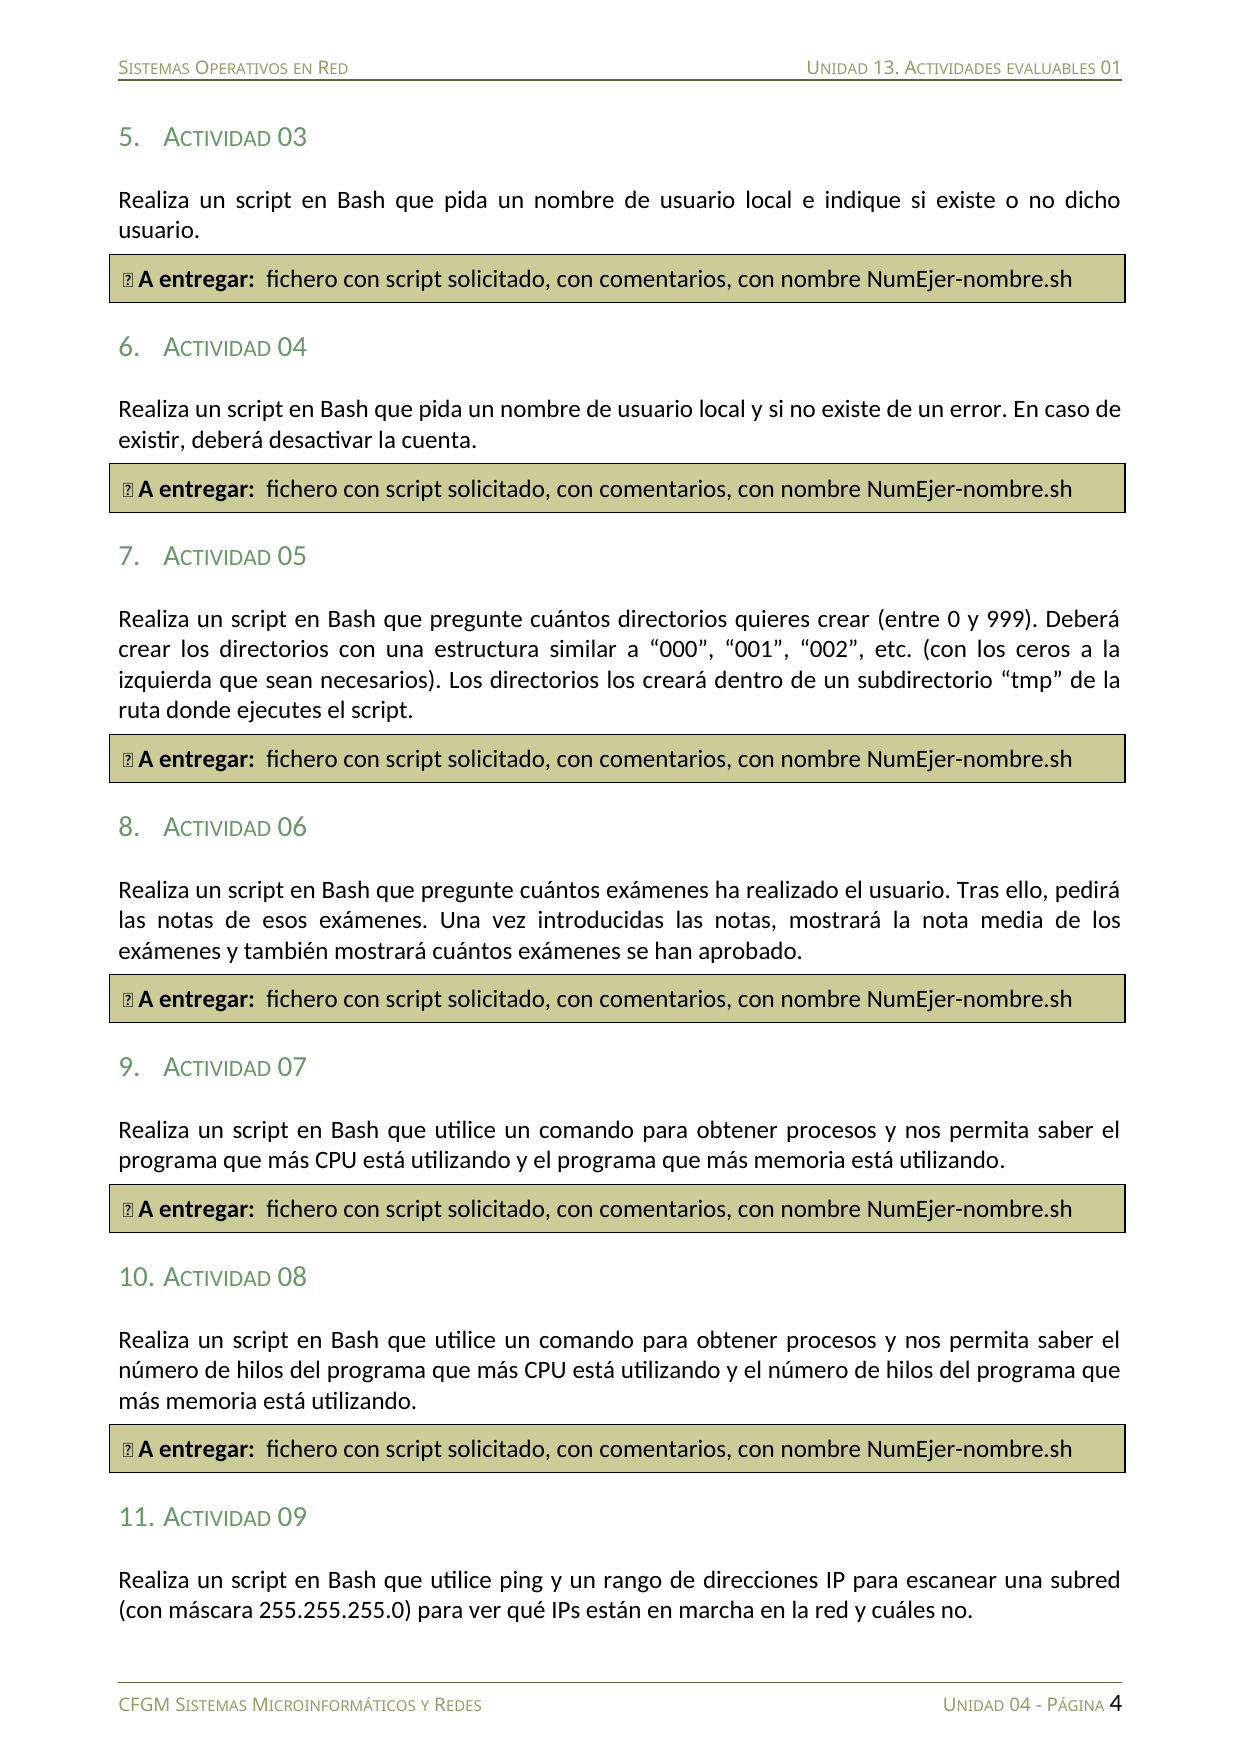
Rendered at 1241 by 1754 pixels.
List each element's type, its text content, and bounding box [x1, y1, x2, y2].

text 📕 A entregar: fichero con script solicitado, con comentarios, con nombre NumEjer-nombre.sh [110, 1185, 1124, 1232]
subtitle Actividad 07 [118, 1048, 1122, 1084]
text 📕 A entregar: fichero con script solicitado, con comentarios, con nombre NumEjer-nombre.sh [110, 735, 1124, 782]
text Realiza un script en Bash que pida un nombre de usuario local y si no existe de un error. En caso de existir, deberá desactivar la cuenta. [118, 393, 1122, 454]
text 📕 A entregar: fichero con script solicitado, con comentarios, con nombre NumEjer-nombre.sh [110, 975, 1124, 1022]
text 📕 A entregar: fichero con script solicitado, con comentarios, con nombre NumEjer-nombre.sh [110, 464, 1124, 512]
subtitle Actividad 09 [118, 1498, 1122, 1534]
text 📕 A entregar: fichero con script solicitado, con comentarios, con nombre NumEjer-nombre.sh [110, 255, 1124, 302]
subtitle Actividad 08 [118, 1258, 1122, 1294]
subtitle Actividad 04 [118, 328, 1122, 363]
text Realiza un script en Bash que utilice un comando para obtener procesos y nos permita saber el número de hilos del programa que más CPU está utilizando y el número de hilos del programa que más memoria está utilizando. [118, 1324, 1122, 1415]
subtitle Actividad 05 [118, 537, 1122, 573]
text Realiza un script en Bash que utilice ping y un rango de direcciones IP para escanear una subred (con máscara 255.255.255.0) para ver qué IPs están en marcha en la red y cuáles no. [118, 1564, 1122, 1625]
text Realiza un script en Bash que utilice un comando para obtener procesos y nos permita saber el programa que más CPU está utilizando y el programa que más memoria está utilizando. [118, 1114, 1122, 1175]
text Realiza un script en Bash que pregunte cuántos exámenes ha realizado el usuario. Tras ello, pedirá las notas de esos exámenes. Una vez introducidas las notas, mostrará la nota media de los exámenes y también mostrará cuántos exámenes se han aprobado. [118, 874, 1122, 965]
text 📕 A entregar: fichero con script solicitado, con comentarios, con nombre NumEjer-nombre.sh [110, 1425, 1124, 1472]
text Realiza un script en Bash que pregunte cuántos directorios quieres crear (entre 0 y 999). Deberá crear los directorios con una estructura similar a “000”, “001”, “002”, etc. (con los ceros a la izquierda que sean necesarios). Los directorios los creará dentro de un subdirectorio “tmp” de la ruta donde ejecutes el script. [118, 603, 1122, 725]
text Realiza un script en Bash que pida un nombre de usuario local e indique si existe o no dicho usuario. [118, 184, 1122, 245]
subtitle Actividad 03 [118, 118, 1122, 154]
subtitle Actividad 06 [118, 808, 1122, 844]
